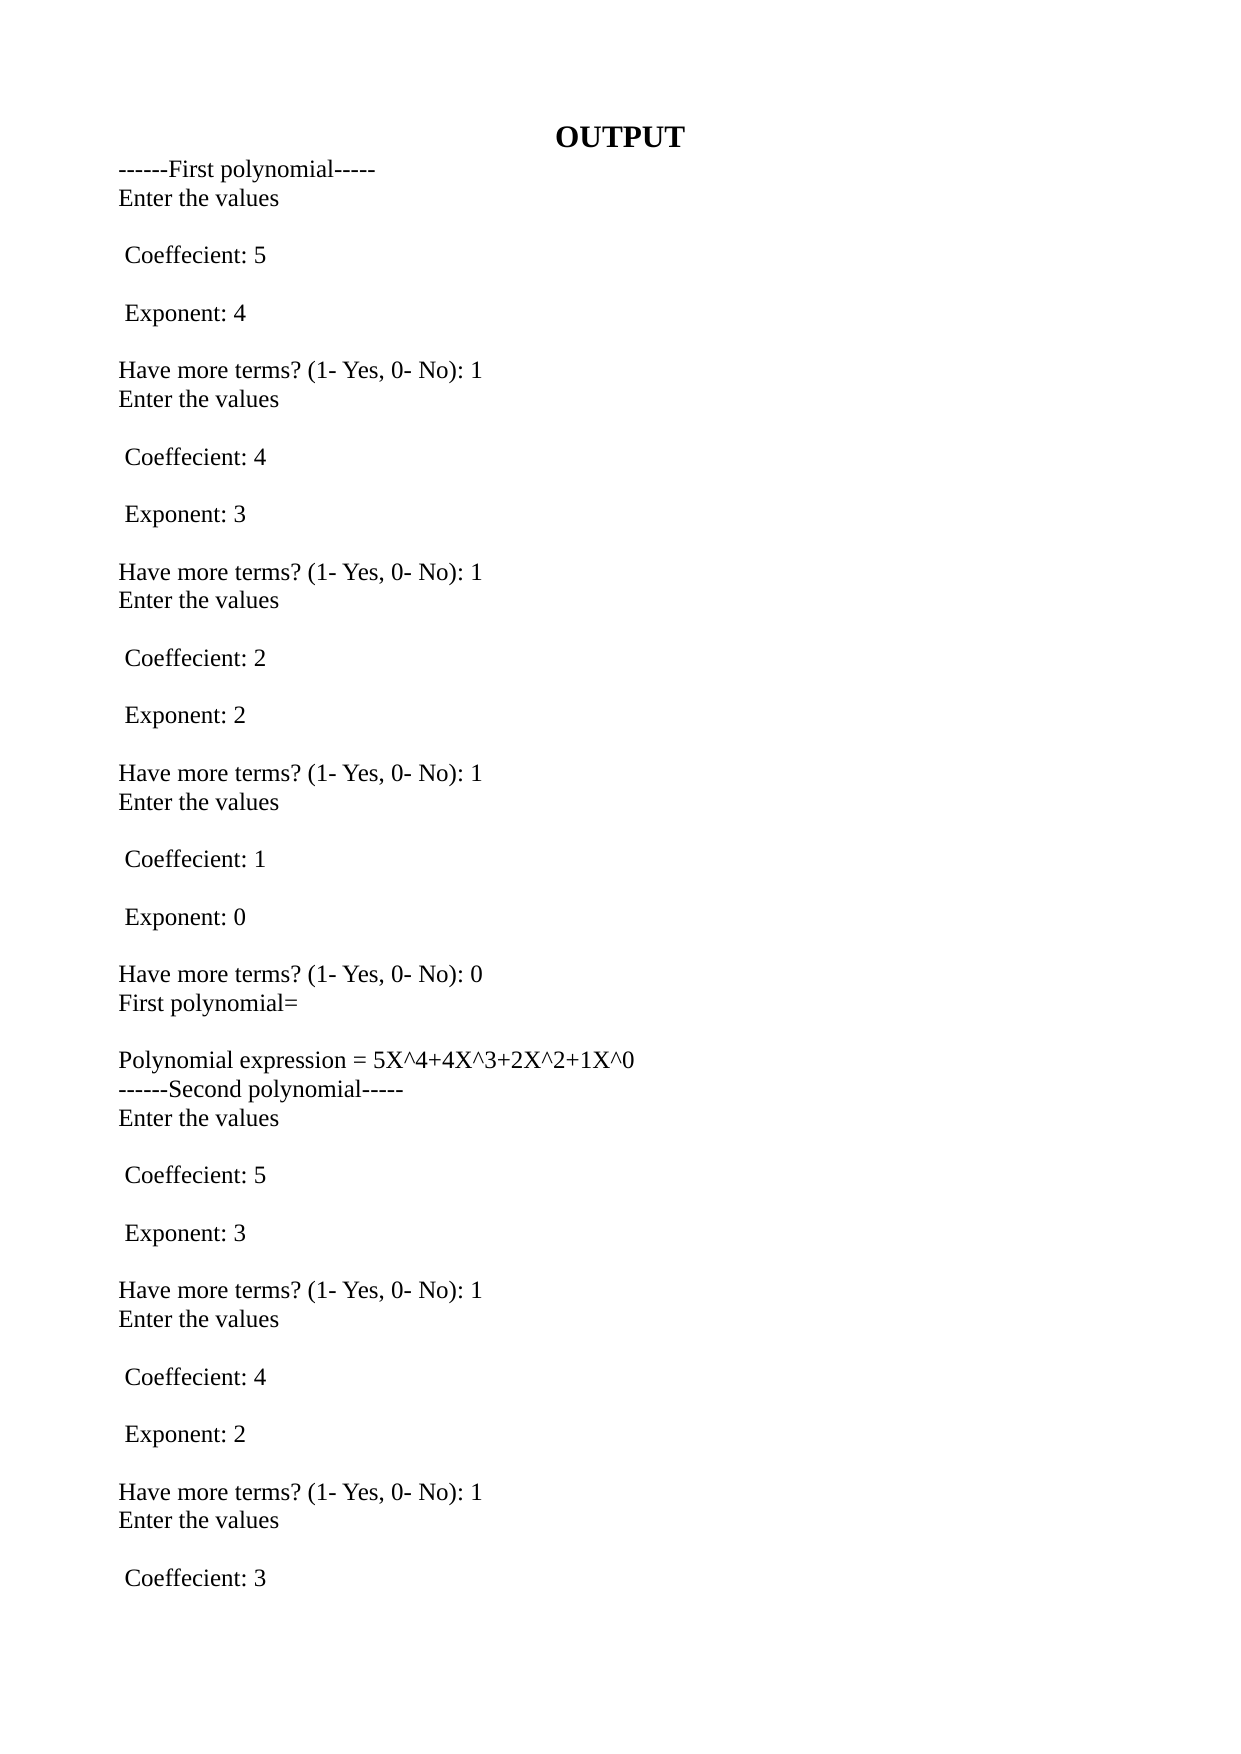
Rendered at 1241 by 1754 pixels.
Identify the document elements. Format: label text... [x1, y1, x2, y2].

text Enter the values [118, 183, 1122, 212]
text Polynomial expression = 5X^4+4X^3+2X^2+1X^0 [118, 1045, 1122, 1074]
text Coeffecient: 4 [118, 442, 1122, 470]
text ------First polynomial----- [118, 154, 1122, 183]
text Exponent: 0 [118, 902, 1122, 930]
text Coeffecient: 1 [118, 844, 1122, 873]
text Exponent: 4 [118, 298, 1122, 327]
text Have more terms? (1- Yes, 0- No): 1 [118, 1275, 1122, 1304]
text Enter the values [118, 1505, 1122, 1534]
text Exponent: 3 [118, 1218, 1122, 1247]
text Coeffecient: 3 [118, 1563, 1122, 1592]
text Exponent: 2 [118, 1419, 1122, 1448]
text Exponent: 2 [118, 700, 1122, 729]
text Have more terms? (1- Yes, 0- No): 1 [118, 355, 1122, 384]
text Have more terms? (1- Yes, 0- No): 1 [118, 1477, 1122, 1505]
text Have more terms? (1- Yes, 0- No): 1 [118, 758, 1122, 787]
text ------Second polynomial----- [118, 1074, 1122, 1103]
text Enter the values [118, 585, 1122, 614]
text Have more terms? (1- Yes, 0- No): 1 [118, 557, 1122, 585]
text First polynomial= [118, 988, 1122, 1017]
text Enter the values [118, 1103, 1122, 1132]
text Have more terms? (1- Yes, 0- No): 0 [118, 959, 1122, 988]
text Enter the values [118, 384, 1122, 413]
text Enter the values [118, 787, 1122, 815]
text Enter the values [118, 1304, 1122, 1333]
text Coeffecient: 5 [118, 240, 1122, 269]
text Coeffecient: 2 [118, 643, 1122, 672]
text OUTPUT [118, 118, 1122, 154]
text Coeffecient: 5 [118, 1160, 1122, 1189]
text Exponent: 3 [118, 499, 1122, 528]
text Coeffecient: 4 [118, 1362, 1122, 1390]
